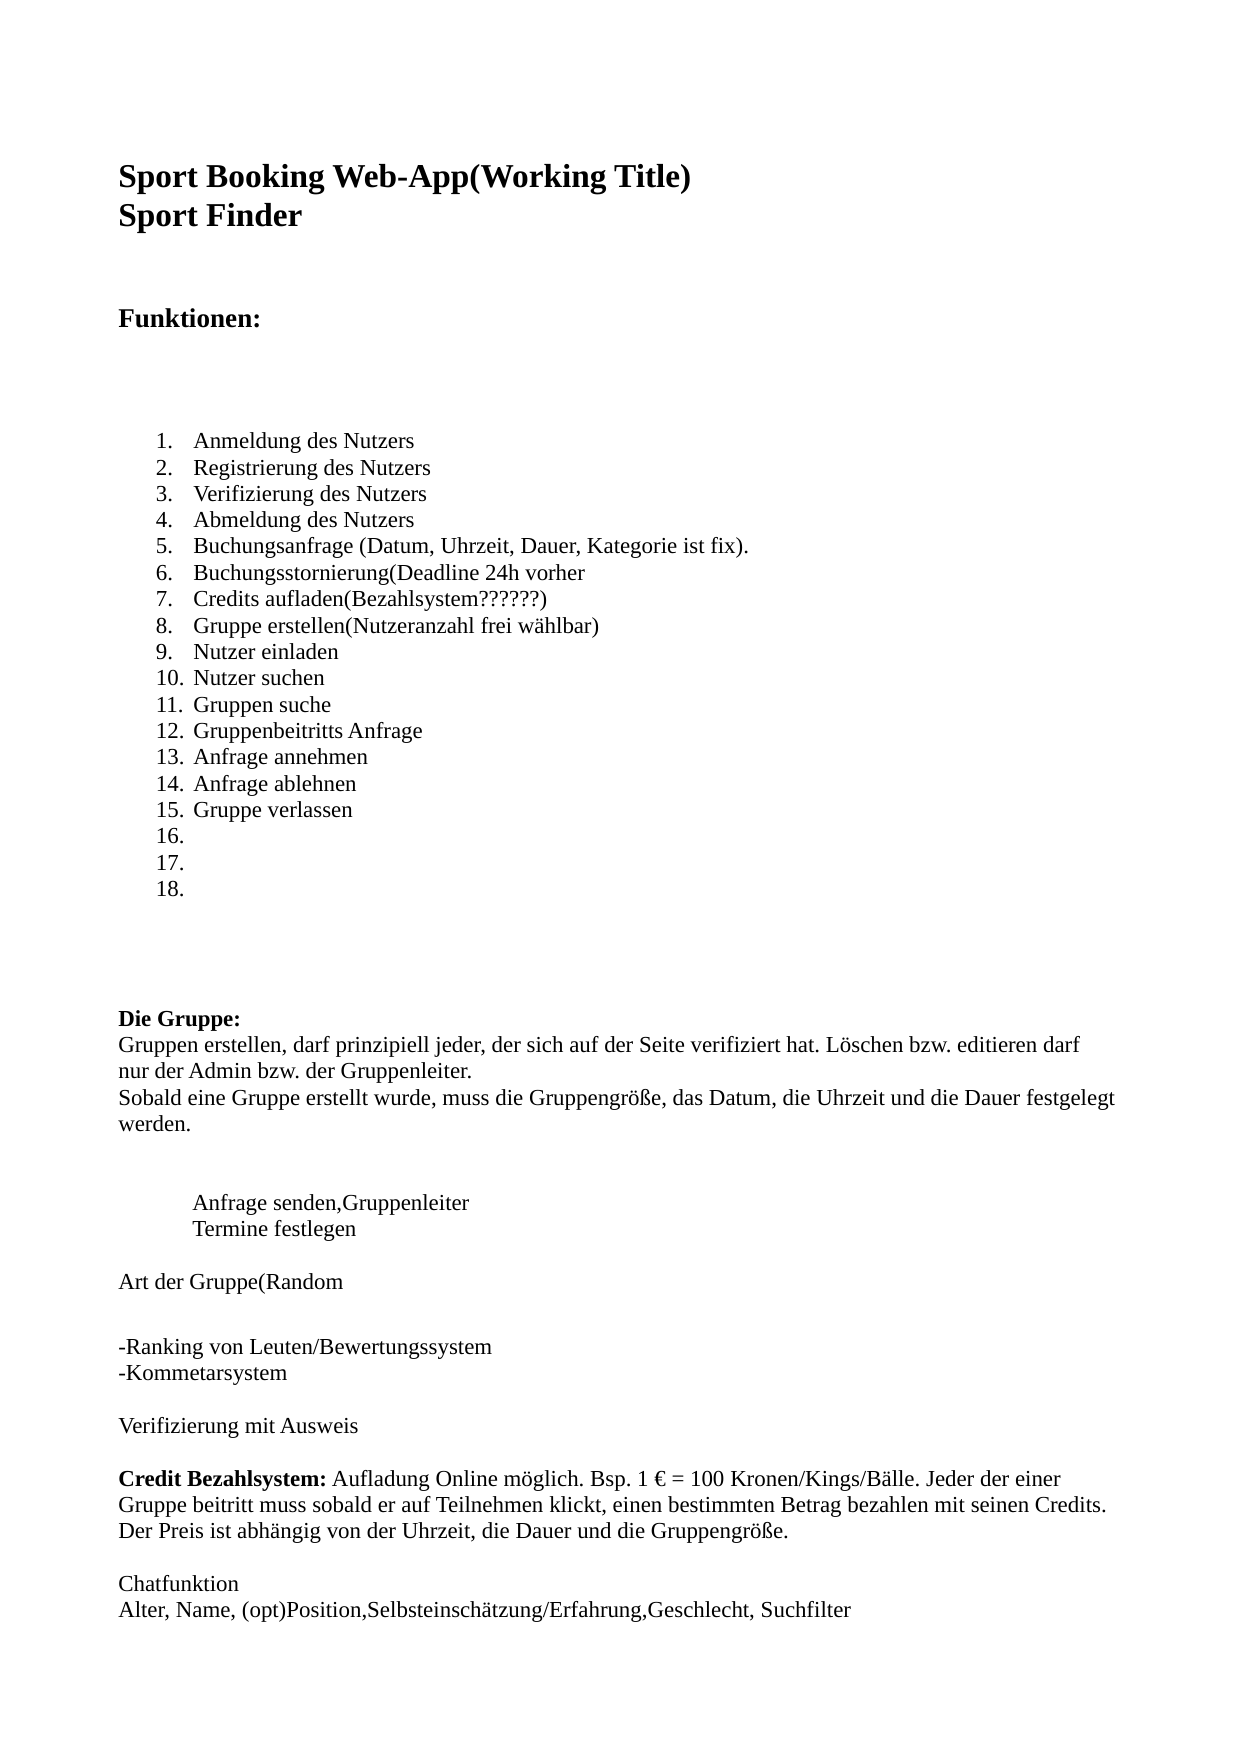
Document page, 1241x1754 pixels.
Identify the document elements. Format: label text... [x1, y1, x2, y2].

text Sport Finder [118, 195, 1122, 233]
text Sobald eine Gruppe erstellt wurde, muss die Gruppengröße, das Datum, die Uhrzeit und die Dauer festgelegt werden. [118, 1084, 1122, 1136]
text Die Gruppe: [118, 1004, 1122, 1031]
list Registrierung des Nutzers [156, 453, 1122, 480]
list Gruppe erstellen(Nutzeranzahl frei wählbar) [156, 612, 1122, 638]
list Gruppe verlassen [156, 796, 1122, 822]
text Der Preis ist abhängig von der Uhrzeit, die Dauer und die Gruppengröße. [118, 1517, 1122, 1544]
text -Ranking von Leuten/Bewertungssystem [118, 1333, 1122, 1359]
list Anmeldung des Nutzers [156, 427, 1122, 453]
text Chatfunktion [118, 1570, 1122, 1596]
text Verifizierung mit Ausweis [118, 1412, 1122, 1438]
text Anfrage senden,Gruppenleiter [118, 1189, 1122, 1215]
list Anfrage ablehnen [156, 770, 1122, 796]
text -Kommetarsystem [118, 1359, 1122, 1386]
text Termine festlegen [118, 1215, 1122, 1242]
text Credit Bezahlsystem: Aufladung Online möglich. Bsp. 1 € = 100 Kronen/Kings/Bälle. Jeder der einer Gruppe beitritt muss sobald er auf Teilnehmen klickt, einen bestimmten Betrag bezahlen mit seinen Credits. [118, 1464, 1122, 1517]
list Gruppenbeitritts Anfrage [156, 717, 1122, 743]
text Funktionen: [118, 303, 1122, 334]
list Anfrage annehmen [156, 743, 1122, 770]
list Nutzer suchen [156, 664, 1122, 691]
list Abmeldung des Nutzers [156, 506, 1122, 533]
text Alter, Name, (opt)Position,Selbsteinschätzung/Erfahrung,Geschlecht, Suchfilter [118, 1596, 1122, 1623]
text Sport Booking Web-App(Working Title) [118, 156, 1122, 195]
list Verifizierung des Nutzers [156, 480, 1122, 506]
text Gruppen erstellen, darf prinzipiell jeder, der sich auf der Seite verifiziert hat. Löschen bzw. editieren darf nur der Admin bzw. der Gruppenleiter. [118, 1031, 1122, 1084]
list Gruppen suche [156, 691, 1122, 717]
list Credits aufladen(Bezahlsystem??????) [156, 585, 1122, 612]
list Buchungsstornierung(Deadline 24h vorher [156, 559, 1122, 585]
list Nutzer einladen [156, 638, 1122, 664]
text Art der Gruppe(Random [118, 1268, 1122, 1294]
list Buchungsanfrage (Datum, Uhrzeit, Dauer, Kategorie ist fix). [156, 533, 1122, 559]
